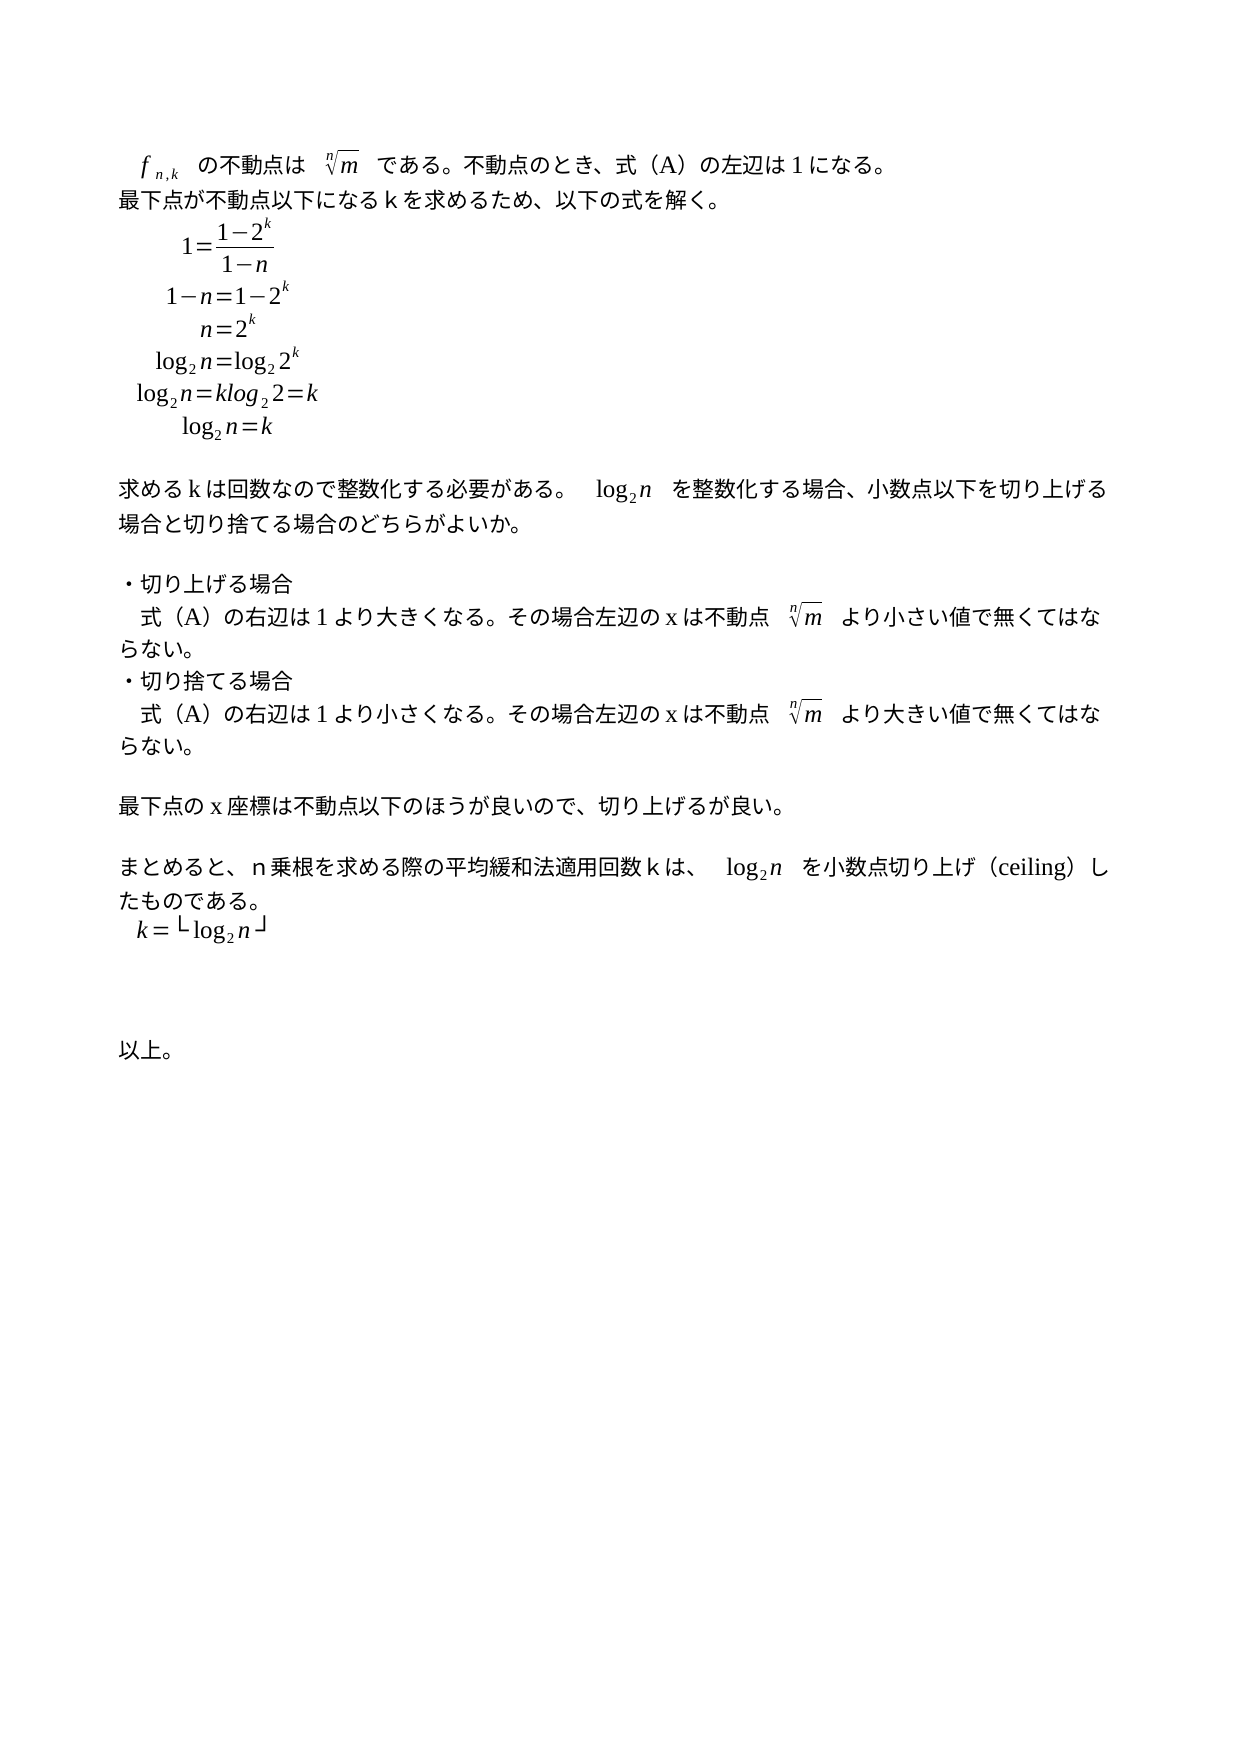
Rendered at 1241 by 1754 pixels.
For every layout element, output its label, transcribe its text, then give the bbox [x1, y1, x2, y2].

text 式（A）の右辺は1より小さくなる。その場合左辺のxは不動点より大きい値で無くてはならない。 [118, 695, 1122, 760]
text 最下点が不動点以下になるｋを求めるため、以下の式を解く。 [118, 183, 1122, 215]
text 以上。 [118, 1033, 1122, 1065]
text まとめると、ｎ乗根を求める際の平均緩和法適用回数ｋは、を小数点切り上げ（ceiling）したものである。 [118, 849, 1122, 916]
text ・切り上げる場合 [118, 567, 1122, 599]
text の不動点はである。不動点のとき、式（A）の左辺は1になる。 [118, 147, 1122, 183]
text ・切り捨てる場合 [118, 664, 1122, 695]
text 最下点のx座標は不動点以下のほうが良いので、切り上げるが良い。 [118, 789, 1122, 821]
text 式（A）の右辺は1より大きくなる。その場合左辺のxは不動点より小さい値で無くてはならない。 [118, 599, 1122, 664]
text 求めるkは回数なので整数化する必要がある。を整数化する場合、小数点以下を切り上げる場合と切り捨てる場合のどちらがよいか。 [118, 472, 1122, 538]
